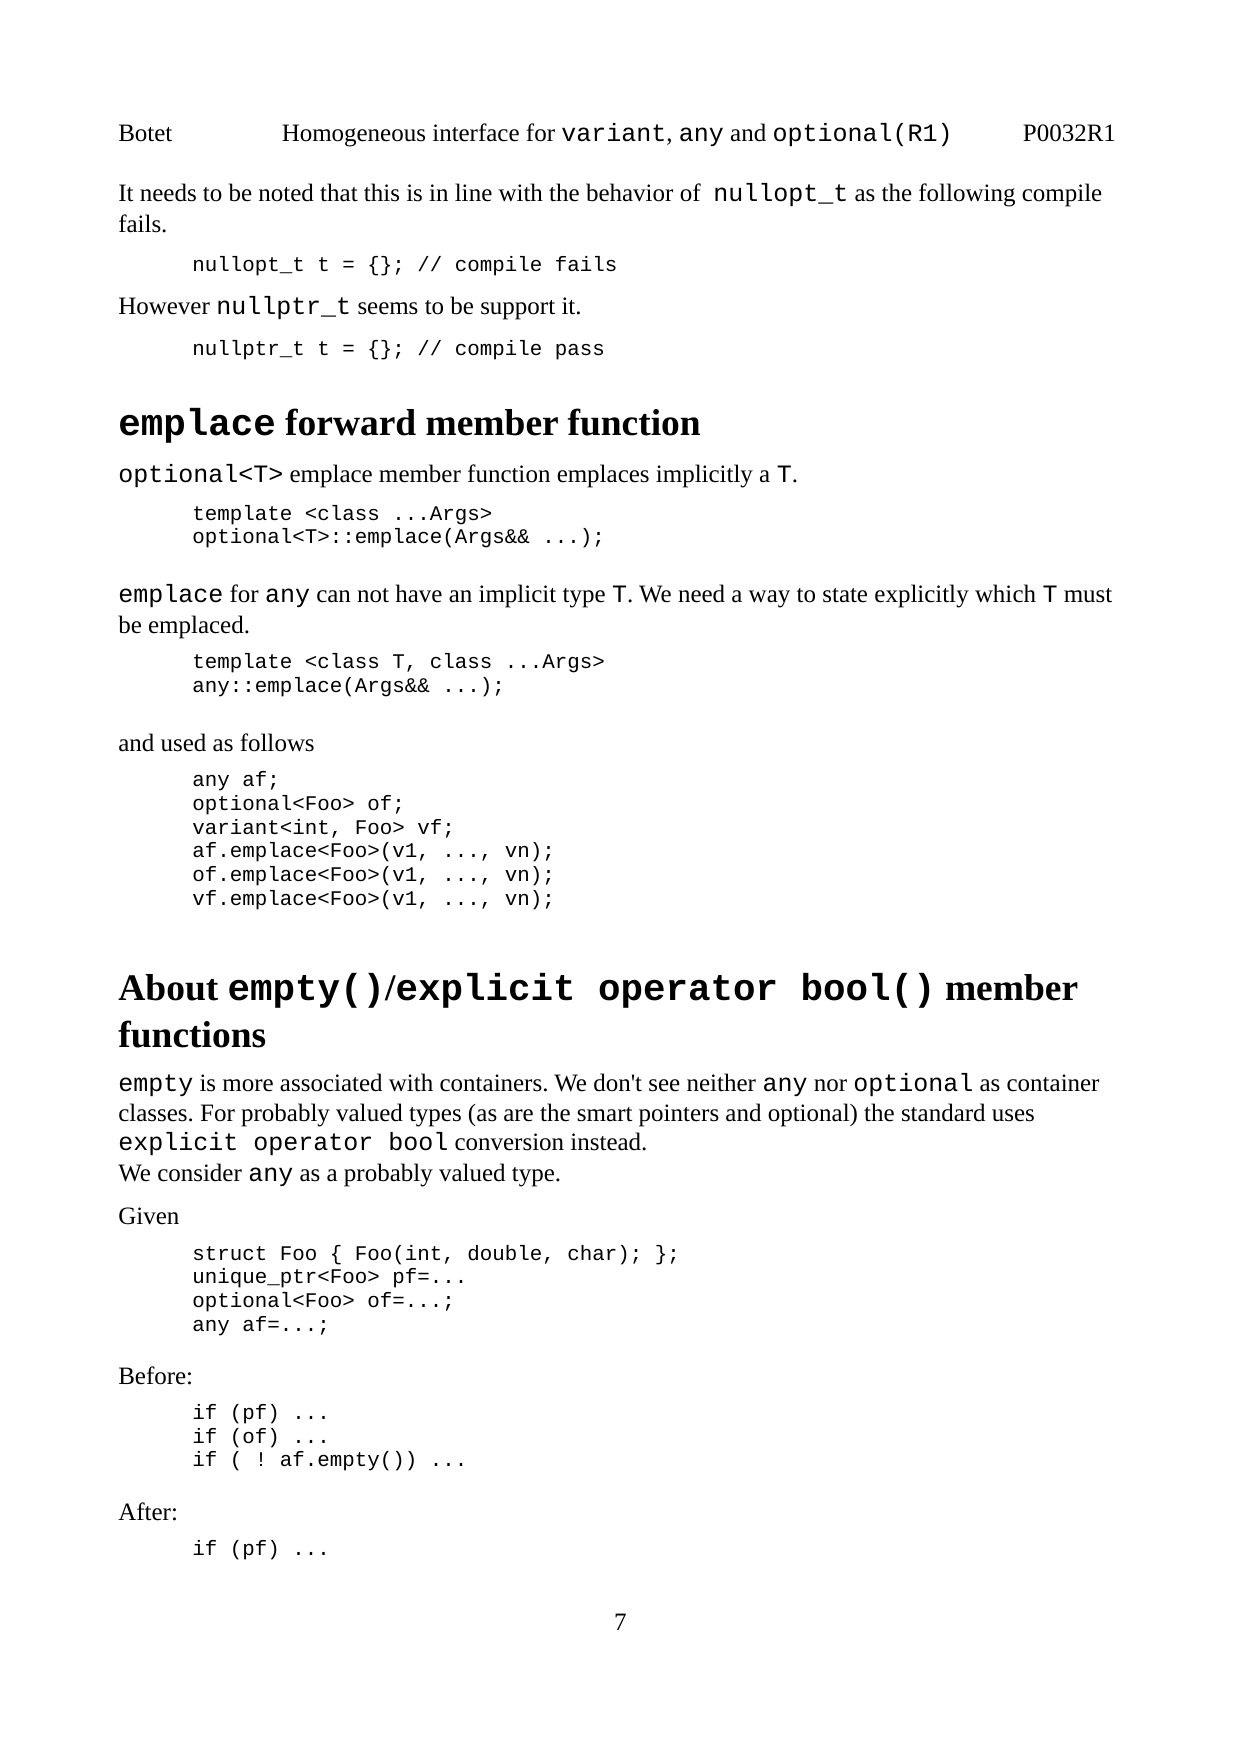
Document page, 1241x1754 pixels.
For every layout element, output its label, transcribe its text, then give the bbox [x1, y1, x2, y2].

text optional<Foo> of; [118, 793, 1122, 817]
text optional<T> emplace member function emplaces implicitly a T. [118, 459, 1122, 490]
text if ( ! af.empty()) ... [118, 1449, 1122, 1473]
text After: [118, 1497, 1122, 1526]
text nullopt_t t = {}; // compile fails [118, 251, 1122, 279]
text Given [118, 1201, 1122, 1230]
text template <class T, class ...Args> [118, 651, 1122, 675]
text emplace for any can not have an implicit type T. We need a way to state explicitly which T must be emplaced. [118, 579, 1122, 639]
text any::emplace(Args&& ...); [118, 675, 1122, 699]
text any af; [118, 769, 1122, 793]
subtitle emplace forward member function [118, 401, 1122, 447]
text any af=...; [118, 1314, 1122, 1337]
text Before: [118, 1361, 1122, 1390]
text of.emplace<Foo>(v1, ..., vn); [118, 864, 1122, 888]
text if (pf) ... [118, 1538, 1122, 1562]
text It needs to be noted that this is in line with the behavior of nullopt_t as the following compile fails. [118, 178, 1122, 238]
text empty is more associated with containers. We don't see neither any nor optional as container classes. For probably valued types (as are the smart pointers and optional) the standard uses explicit operator bool conversion instead. We consider any as a probably valued type. [118, 1068, 1122, 1189]
text template <class ...Args> [118, 503, 1122, 526]
text nullptr_t t = {}; // compile pass [118, 335, 1122, 363]
text and used as follows [118, 728, 1122, 757]
text variant<int, Foo> vf; [118, 817, 1122, 840]
text optional<T>::emplace(Args&& ...); [118, 526, 1122, 550]
subtitle About empty()/explicit operator bool() member functions [118, 966, 1122, 1055]
text vf.emplace<Foo>(v1, ..., vn); [118, 888, 1122, 911]
text struct Foo { Foo(int, double, char); }; [118, 1243, 1122, 1266]
text if (of) ... [118, 1426, 1122, 1449]
text However nullptr_t seems to be support it. [118, 291, 1122, 322]
text if (pf) ... [118, 1402, 1122, 1426]
text af.emplace<Foo>(v1, ..., vn); [118, 840, 1122, 864]
text unique_ptr<Foo> pf=... [118, 1266, 1122, 1290]
text optional<Foo> of=...; [118, 1290, 1122, 1314]
